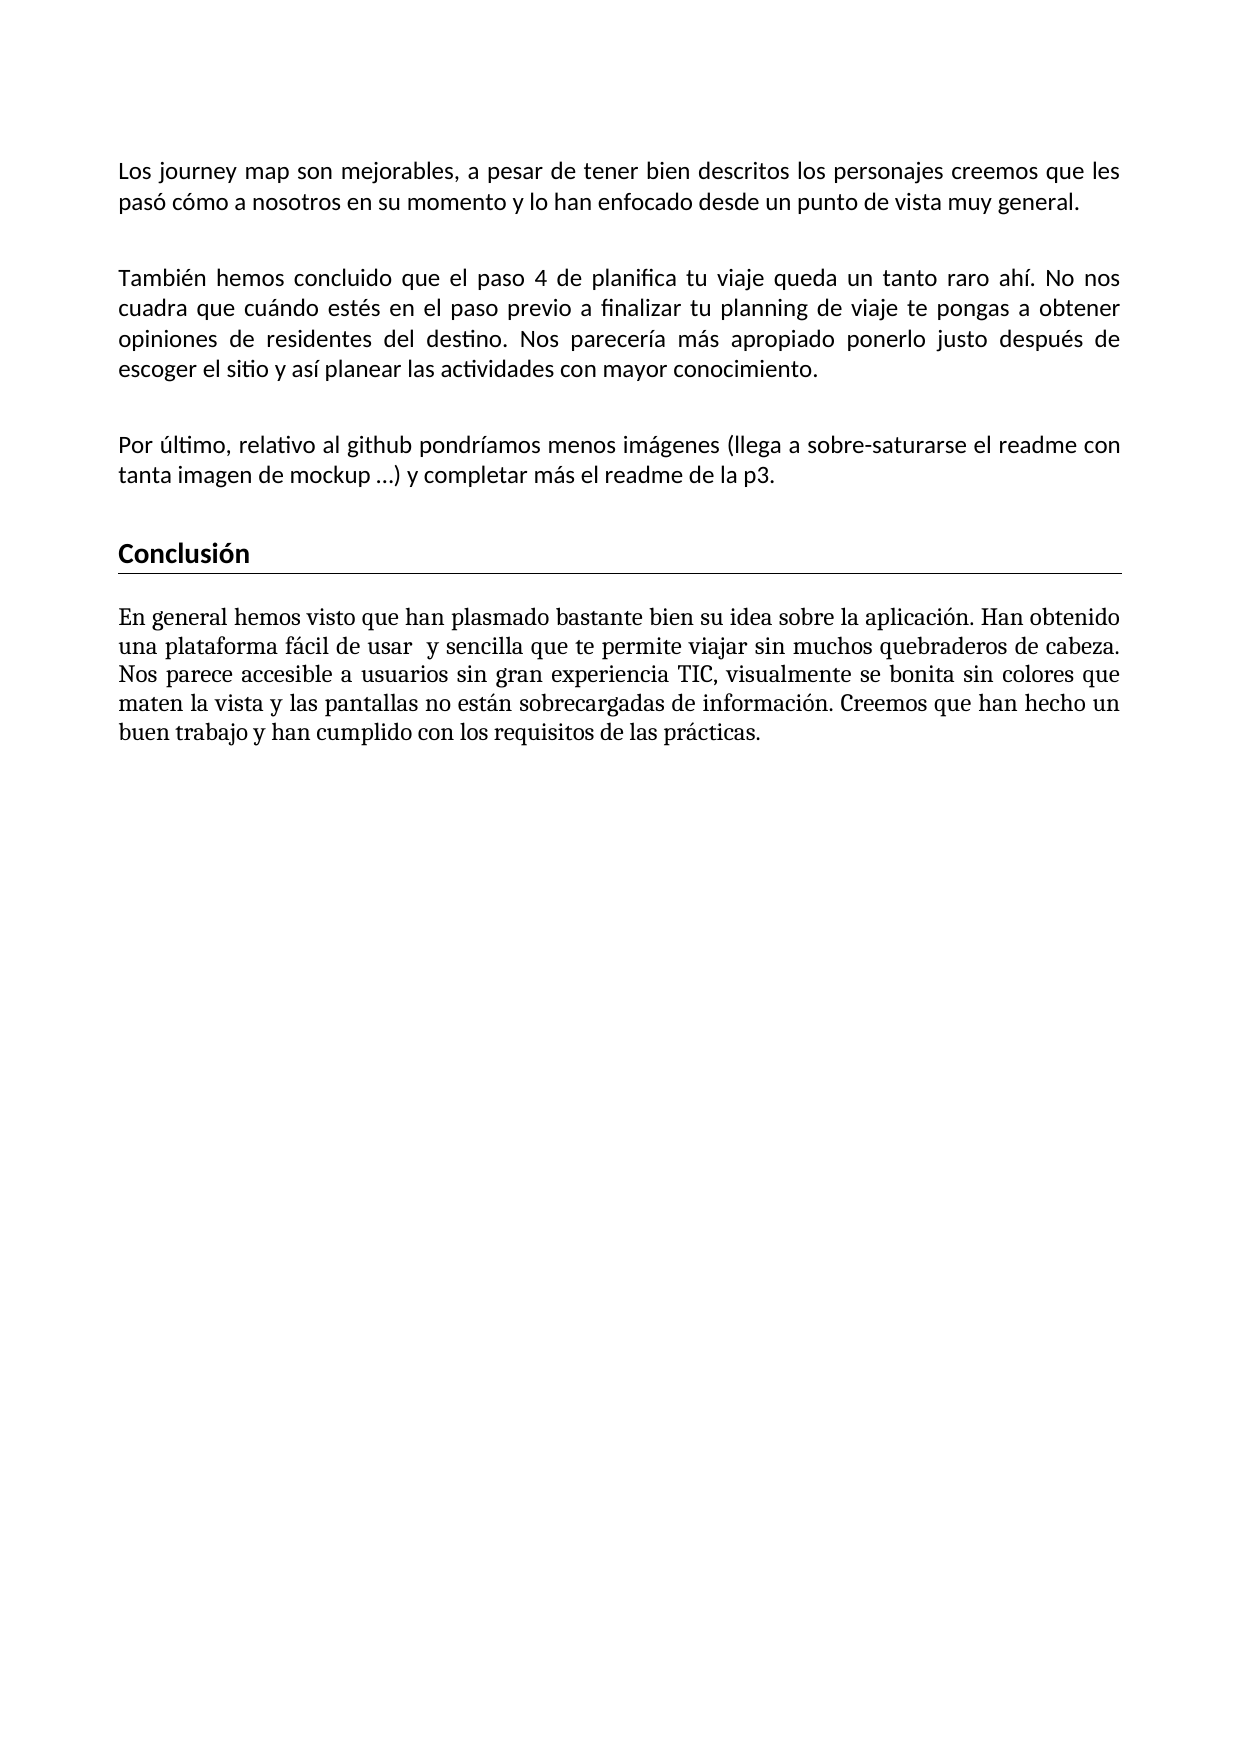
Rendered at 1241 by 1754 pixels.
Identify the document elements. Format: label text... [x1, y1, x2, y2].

text Conclusión [118, 536, 1122, 573]
text En general hemos visto que han plasmado bastante bien su idea sobre la aplicación. Han obtenido una plataforma fácil de usar y sencilla que te permite viajar sin muchos quebraderos de cabeza. Nos parece accesible a usuarios sin gran experiencia TIC, visualmente se bonita sin colores que maten la vista y las pantallas no están sobrecargadas de información. Creemos que han hecho un buen trabajo y han cumplido con los requisitos de las prácticas. [118, 603, 1122, 747]
text También hemos concluido que el paso 4 de planifica tu viaje queda un tanto raro ahí. No nos cuadra que cuándo estés en el paso previo a finalizar tu planning de viaje te pongas a obtener opiniones de residentes del destino. Nos parecería más apropiado ponerlo justo después de escoger el sitio y así planear las actividades con mayor conocimiento. [118, 262, 1122, 384]
text Por último, relativo al github pondríamos menos imágenes (llega a sobre-saturarse el readme con tanta imagen de mockup …) y completar más el readme de la p3. [118, 429, 1122, 490]
text Los journey map son mejorables, a pesar de tener bien descritos los personajes creemos que les pasó cómo a nosotros en su momento y lo han enfocado desde un punto de vista muy general. [118, 155, 1122, 216]
